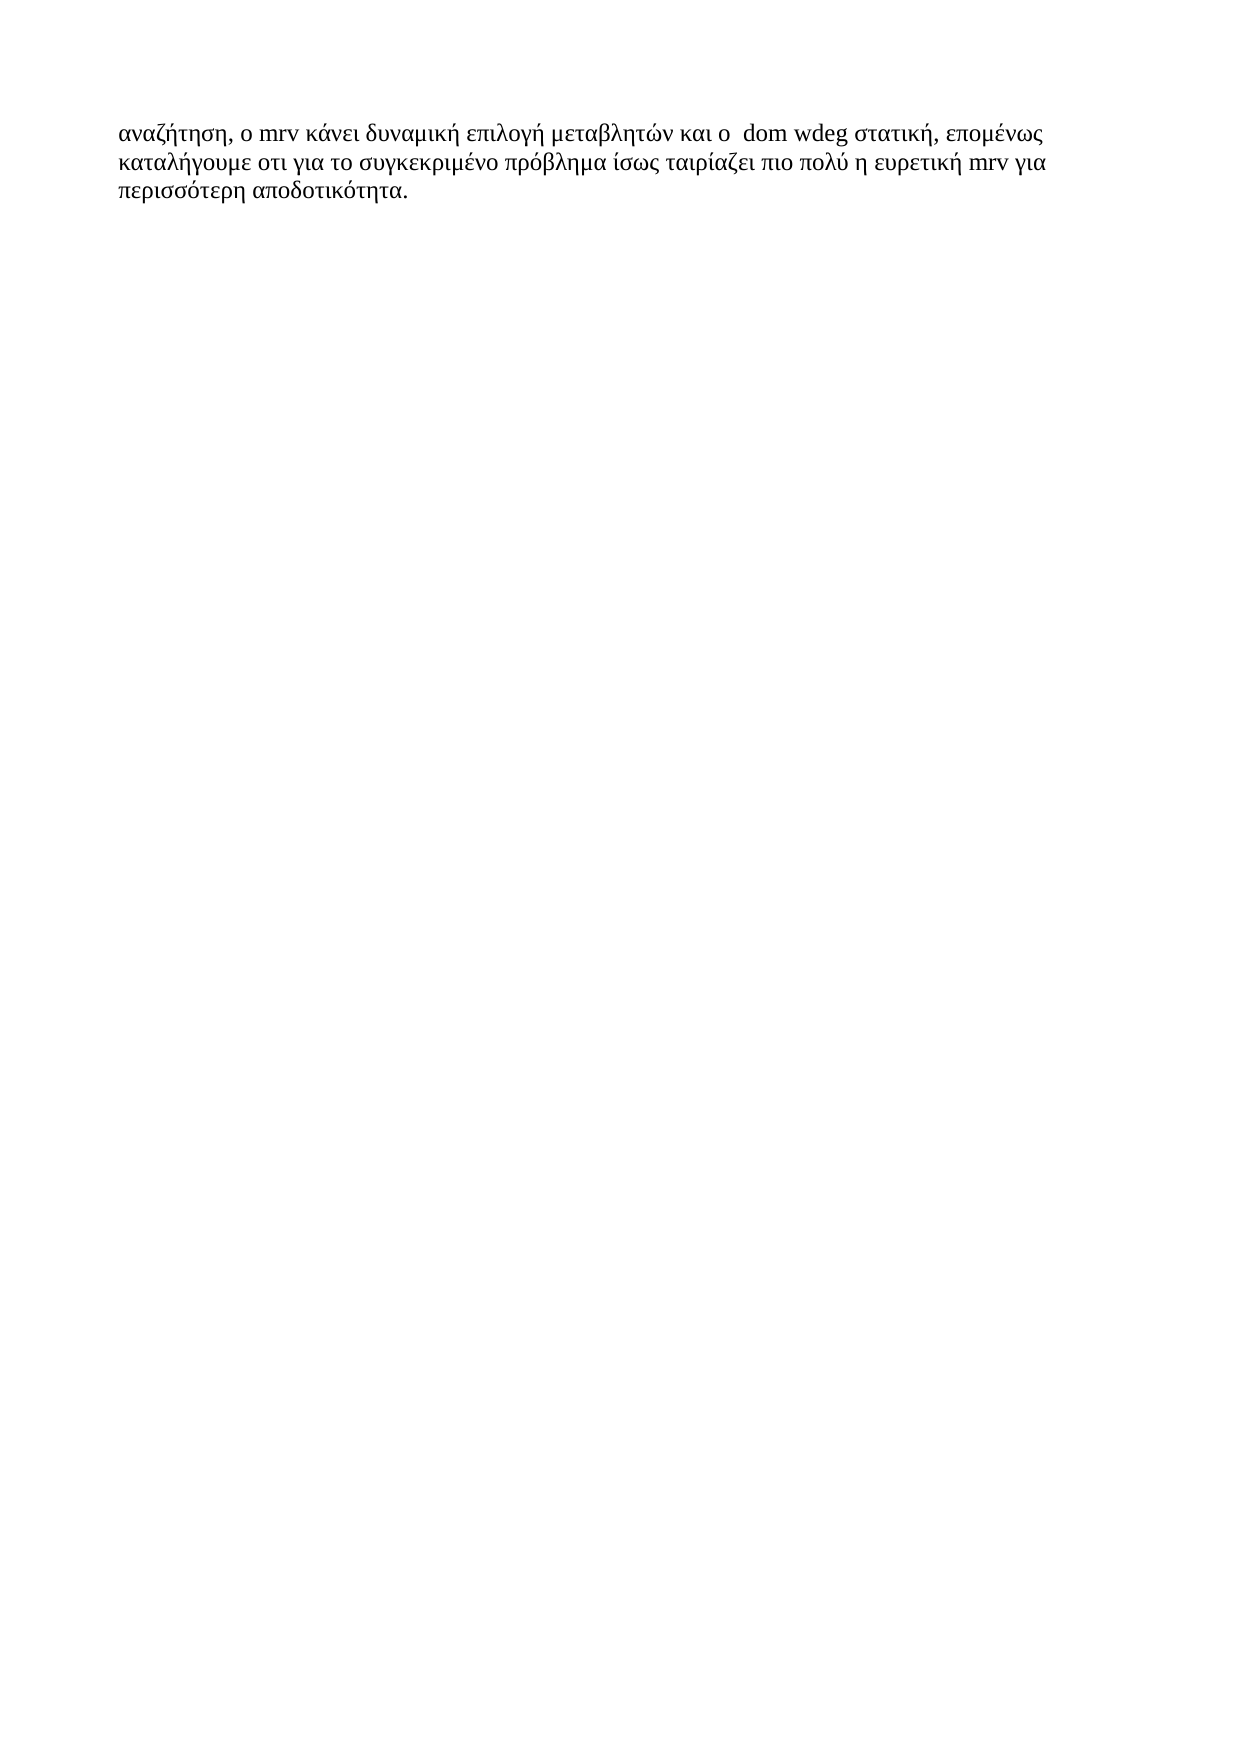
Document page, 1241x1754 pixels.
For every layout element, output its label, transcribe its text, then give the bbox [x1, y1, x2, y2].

text αναζήτηση, ο mrv κάνει δυναμική επιλογή μεταβλητών και ο dom wdeg στατική, επομένως καταλήγουμε οτι για το συγκεκριμένο πρόβλημα ίσως ταιρίαζει πιο πολύ η ευρετική mrv για περισσότερη αποδοτικότητα. [118, 118, 1122, 204]
